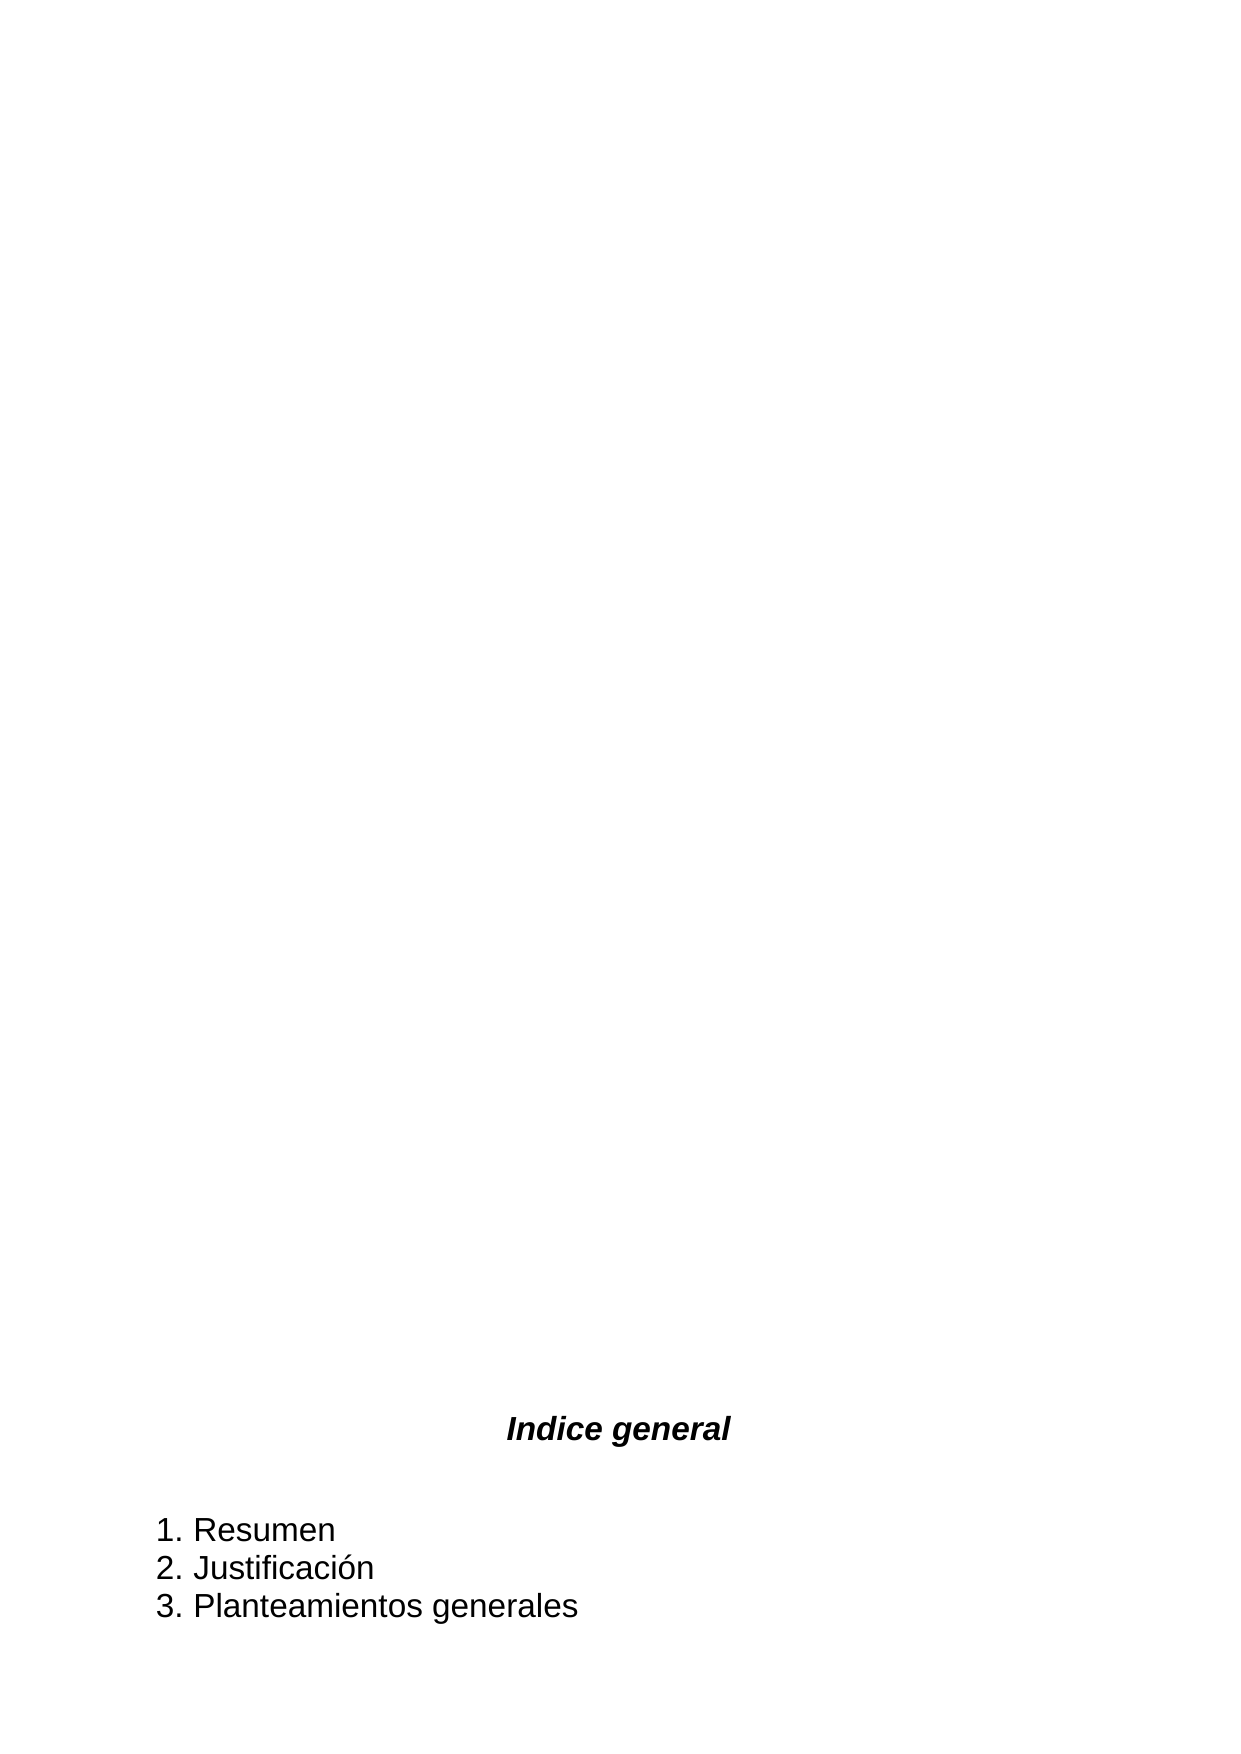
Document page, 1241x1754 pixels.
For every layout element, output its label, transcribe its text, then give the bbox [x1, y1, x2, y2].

list Resumen [156, 1510, 1122, 1548]
text Indice general [118, 1409, 1122, 1448]
list Planteamientos generales [156, 1587, 1122, 1625]
list Justificación [156, 1548, 1122, 1587]
